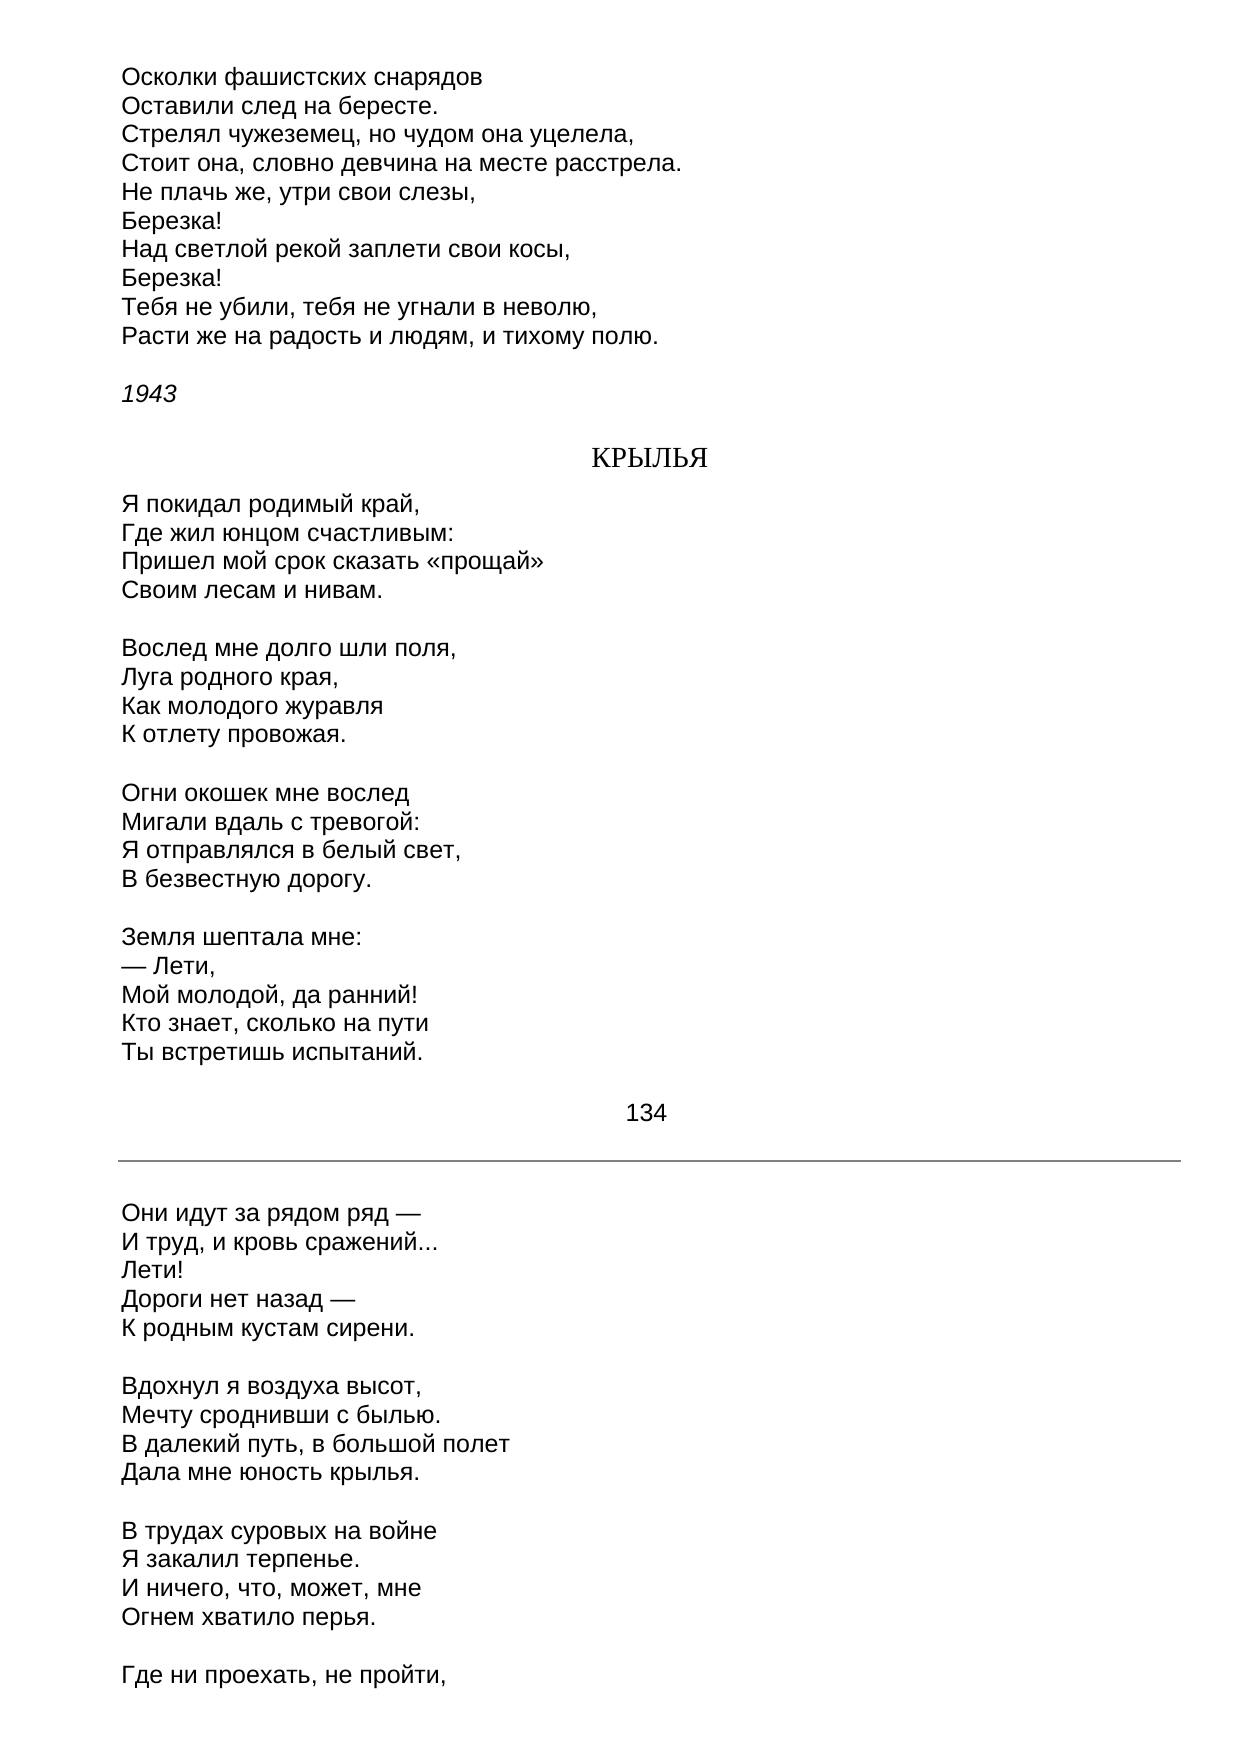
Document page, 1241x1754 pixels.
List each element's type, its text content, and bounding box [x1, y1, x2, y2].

table_header Я покидал родимый край, Где жил юнцом счастливым: Пришел мой срок сказать «прощай» Своим лесам и нивам. Вослед мне долго шли поля, Луга родного края, Как молодого журавля К отлету провожая. Огни окошек мне вослед Мигали вдаль с тревогой: Я отправлялся в белый свет, В безвестную дорогу. Земля шептала мне: — Лети, Мой молодой, да ранний! Кто знает, сколько на пути Ты встретишь испытаний. [118, 486, 574, 1098]
table_header Осколки фашистских снарядов Оставили след на бересте. Стрелял чужеземец, но чудом она уцелела, Стоит она, словно девчина на месте расстрела. Не плачь же, утри свои слезы, Березка! Над светлой рекой заплети свои косы, Березка! Тебя не убили, тебя не угнали в неволю, Расти же на радость и людям, и тихому полю. 1943 [118, 59, 709, 425]
text 134 [118, 1098, 1181, 1127]
subtitle КРЫЛЬЯ [118, 440, 1181, 473]
table_header Они идут за рядом ряд — И труд, и кровь сражений... Лети! Дороги нет назад — К родным кустам сирени. Вдохнул я воздуха высот, Мечту сроднивши с былью. В далекий путь, в большой полет Дала мне юность крылья. В трудах суровых на войне Я закалил терпенье. И ничего, что, может, мне Огнем хватило перья. Где ни проехать, не пройти, [118, 1195, 659, 1692]
